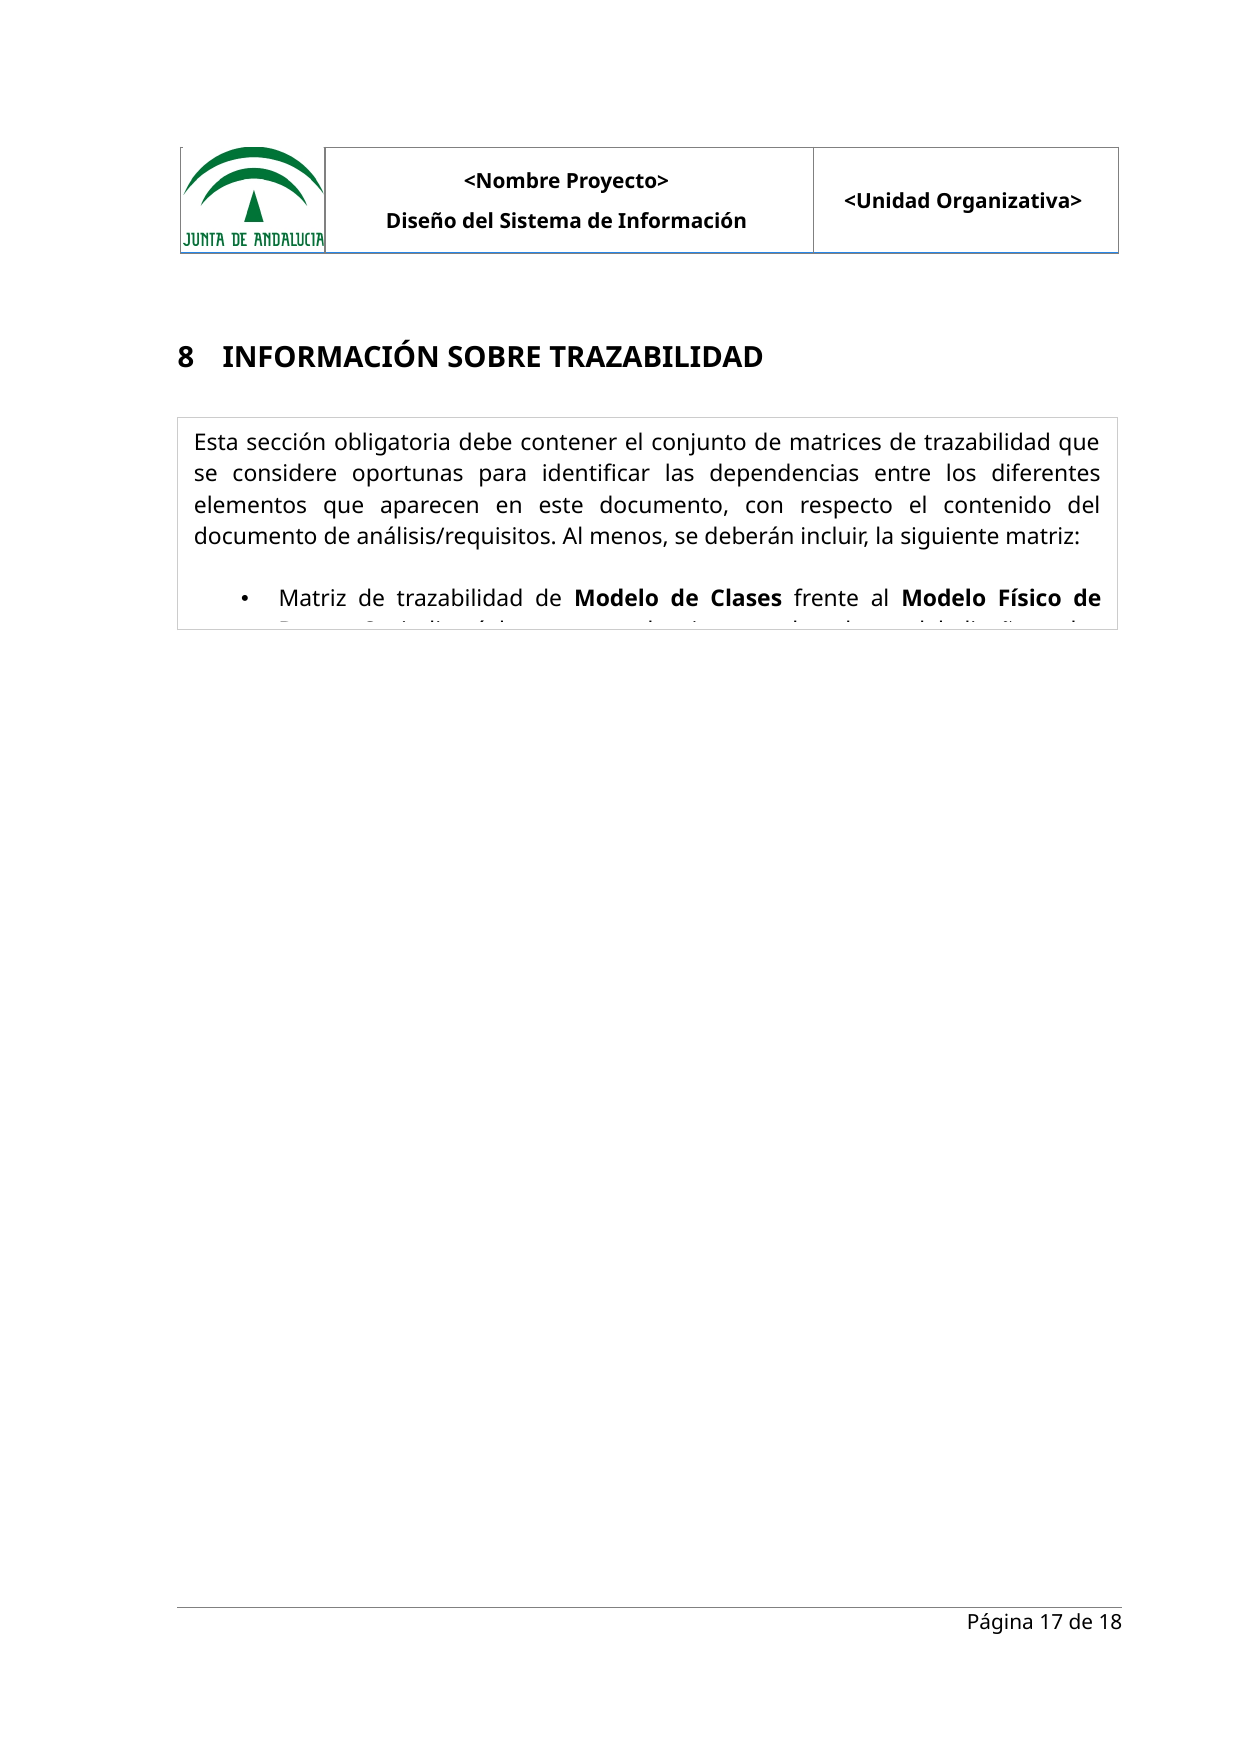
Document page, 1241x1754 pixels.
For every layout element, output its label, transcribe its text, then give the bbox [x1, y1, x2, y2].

picture [183, 147, 324, 246]
subtitle INFORMACIÓN SOBRE TRAZABILIDAD [177, 336, 1122, 376]
list Matriz de trazabilidad de Modelo de Clases frente al Modelo Físico de Datos. Se indicará la correspondencia entre las clases del diseño, y las entidades del modelo físico. [241, 582, 1101, 621]
text Esta sección obligatoria debe contener el conjunto de matrices de trazabilidad que se considere oportunas para identificar las dependencias entre los diferentes elementos que aparecen en este documento, con respecto el contenido del documento de análisis/requisitos. Al menos, se deberán incluir, la siguiente matriz: [194, 426, 1101, 551]
